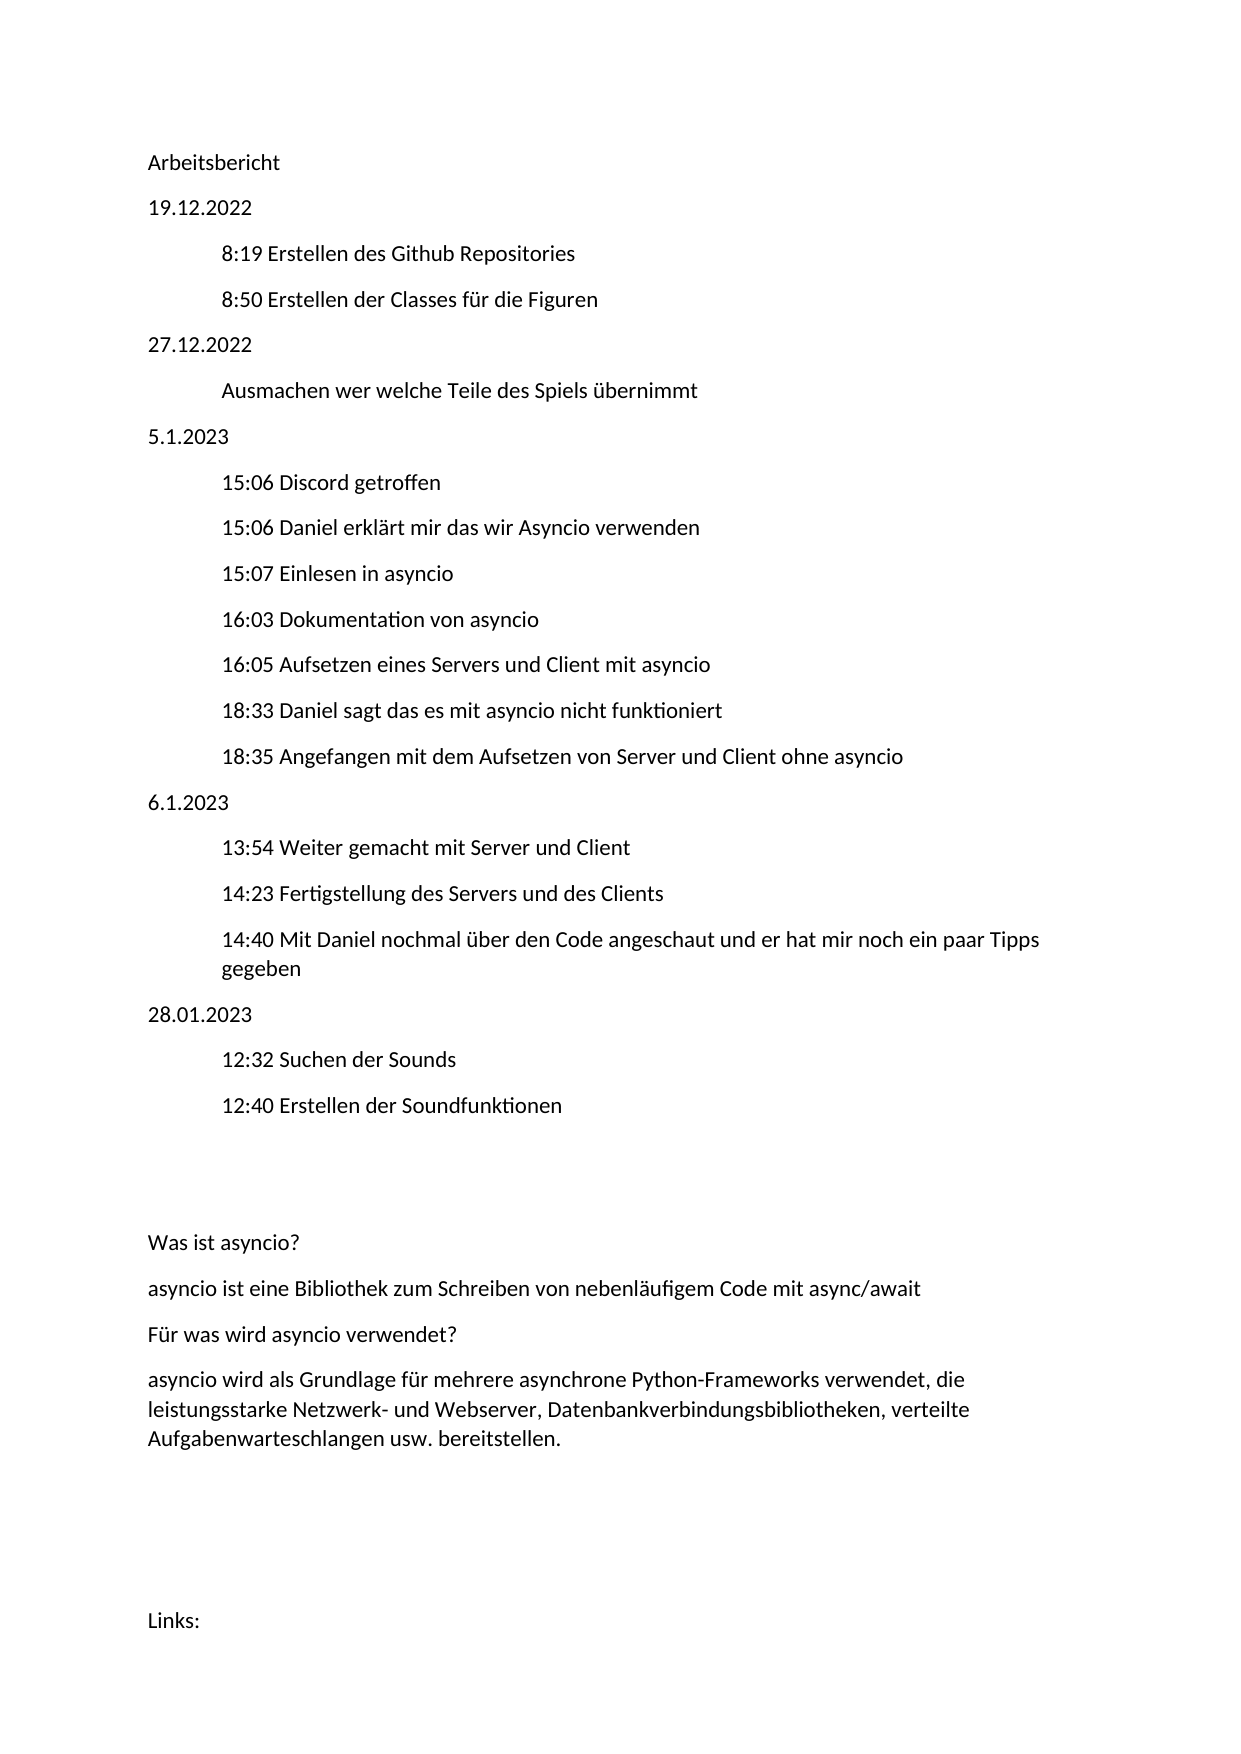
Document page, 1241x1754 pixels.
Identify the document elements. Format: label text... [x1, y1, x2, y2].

text Ausmachen wer welche Teile des Spiels übernimmt [148, 376, 1093, 404]
text Arbeitsbericht [148, 148, 1093, 176]
text 12:32 Suchen der Sounds [148, 1046, 1093, 1073]
text 13:54 Weiter gemacht mit Server und Client [148, 833, 1093, 862]
text 14:40 Mit Daniel nochmal über den Code angeschaut und er hat mir noch ein paar Tipps gegeben [221, 925, 1093, 982]
text Was ist asyncio? [148, 1228, 1093, 1256]
text 8:19 Erstellen des Github Repositories [148, 239, 1093, 267]
text 12:40 Erstellen der Soundfunktionen [148, 1091, 1093, 1119]
text 15:07 Einlesen in asyncio [148, 559, 1093, 587]
text 19.12.2022 [148, 193, 1093, 221]
text 6.1.2023 [148, 788, 1093, 816]
text Links: [148, 1607, 1093, 1635]
text Für was wird asyncio verwendet? [148, 1320, 1093, 1348]
text 28.01.2023 [148, 1000, 1093, 1028]
text 5.1.2023 [148, 422, 1093, 450]
text asyncio ist eine Bibliothek zum Schreiben von nebenläufigem Code mit async/await [148, 1274, 1093, 1302]
text 15:06 Daniel erklärt mir das wir Asyncio verwenden [148, 513, 1093, 541]
text asyncio wird als Grundlage für mehrere asynchrone Python-Frameworks verwendet, die leistungsstarke Netzwerk- und Webserver, Datenbankverbindungsbibliotheken, verteilte Aufgabenwarteschlangen usw. bereitstellen. [148, 1366, 1093, 1452]
text 18:33 Daniel sagt das es mit asyncio nicht funktioniert [148, 696, 1093, 724]
text 14:23 Fertigstellung des Servers und des Clients [148, 879, 1093, 907]
text 15:06 Discord getroffen [148, 468, 1093, 496]
text 27.12.2022 [148, 331, 1093, 358]
text 16:05 Aufsetzen eines Servers und Client mit asyncio [148, 651, 1093, 679]
text 16:03 Dokumentation von asyncio [148, 605, 1093, 633]
text 8:50 Erstellen der Classes für die Figuren [148, 285, 1093, 313]
text 18:35 Angefangen mit dem Aufsetzen von Server und Client ohne asyncio [148, 742, 1093, 770]
